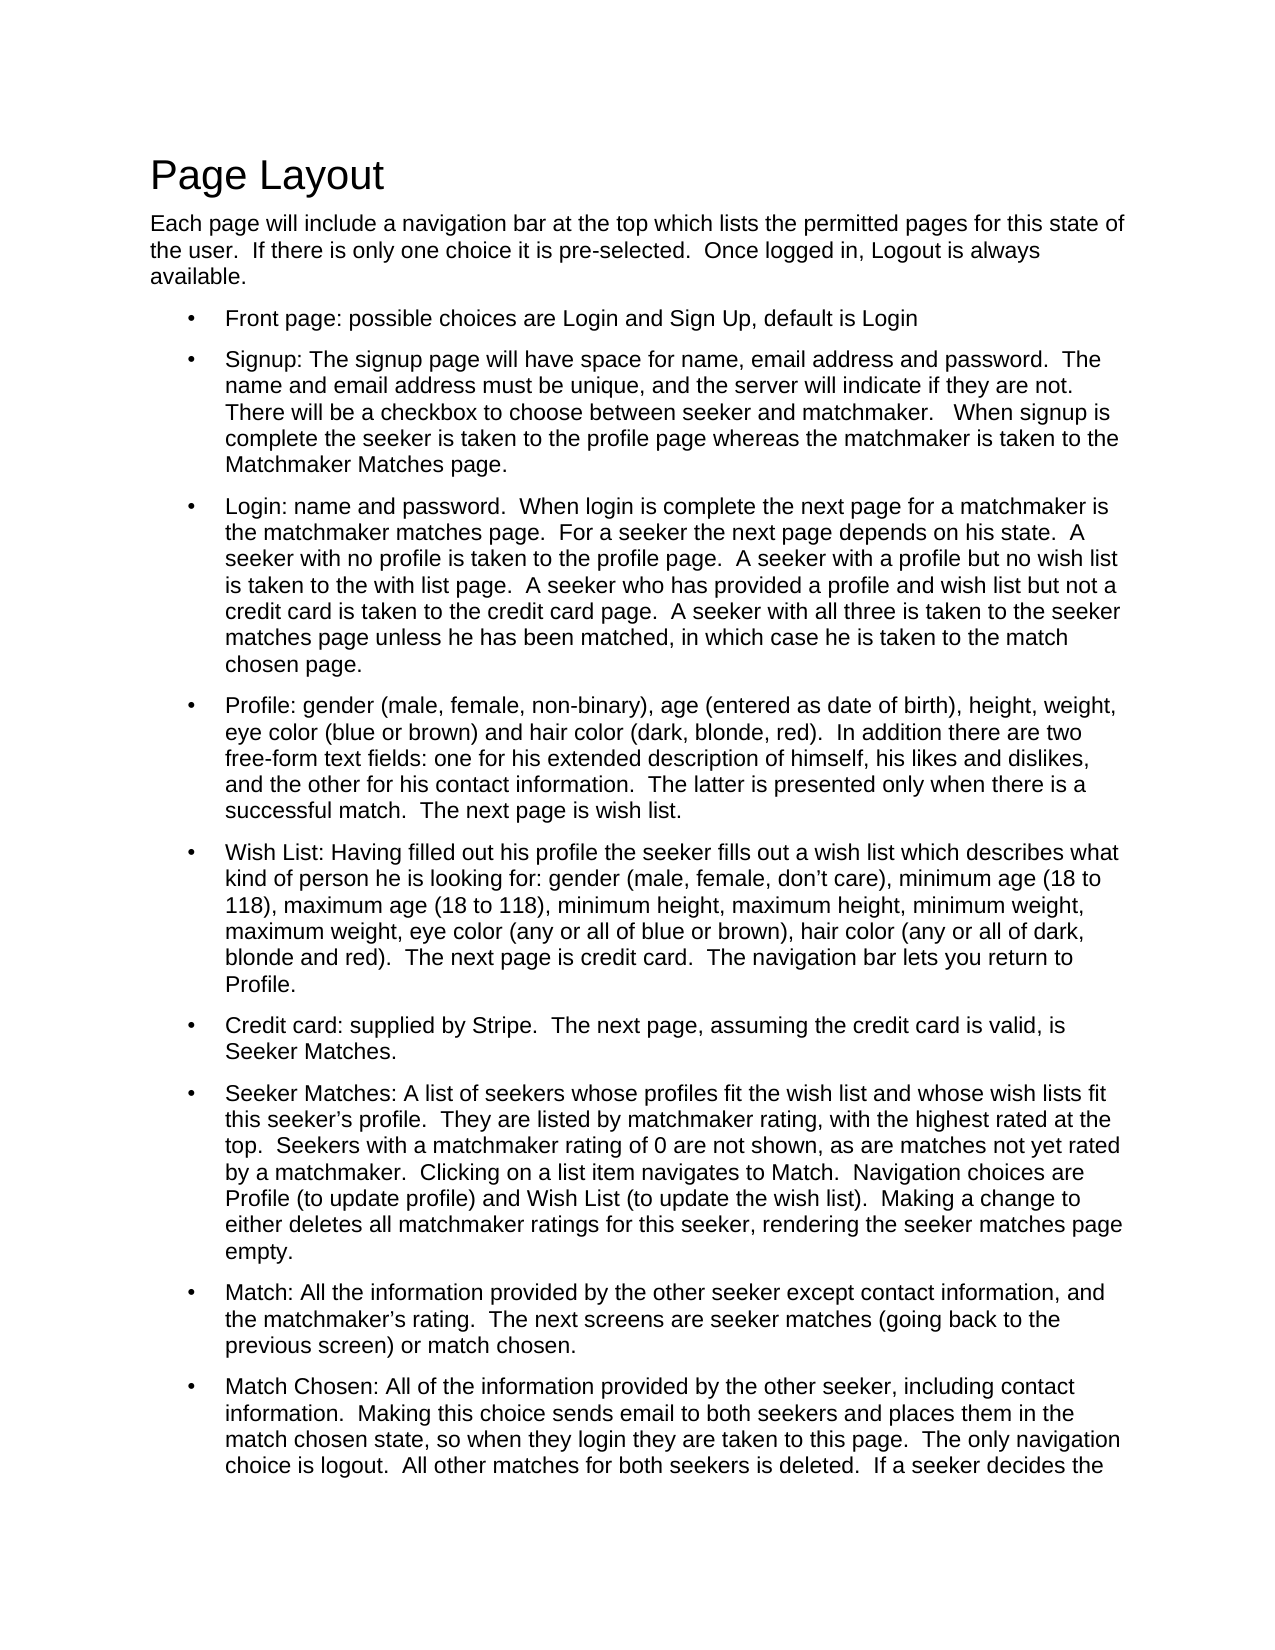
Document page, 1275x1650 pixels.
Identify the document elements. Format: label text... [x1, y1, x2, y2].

list Credit card: supplied by Stripe. The next page, assuming the credit card is valid, is Seeker Matches. [187, 1012, 1125, 1065]
list Signup: The signup page will have space for name, email address and password. The name and email address must be unique, and the server will indicate if they are not. There will be a checkbox to choose between seeker and matchmaker. When signup is complete the seeker is taken to the profile page whereas the matchmaker is taken to the Matchmaker Matches page. [187, 346, 1125, 478]
list Login: name and password. When login is complete the next page for a matchmaker is the matchmaker matches page. For a seeker the next page depends on his state. A seeker with no profile is taken to the profile page. A seeker with a profile but no wish list is taken to the with list page. A seeker who has provided a profile and wish list but not a credit card is taken to the credit card page. A seeker with all three is taken to the seeker matches page unless he has been matched, in which case he is taken to the match chosen page. [187, 493, 1125, 677]
list Wish List: Having filled out his profile the seeker fills out a wish list which describes what kind of person he is looking for: gender (male, female, don’t care), minimum age (18 to 118), maximum age (18 to 118), minimum height, maximum height, minimum weight, maximum weight, eye color (any or all of blue or brown), hair color (any or all of dark, blonde and red). The next page is credit card. The navigation bar lets you return to Profile. [187, 839, 1125, 997]
list Match: All the information provided by the other seeker except contact information, and the matchmaker’s rating. The next screens are seeker matches (going back to the previous screen) or match chosen. [187, 1279, 1125, 1358]
list Profile: gender (male, female, non-binary), age (entered as date of birth), height, weight, eye color (blue or brown) and hair color (dark, blonde, red). In addition there are two free-form text fields: one for his extended description of himself, his likes and dislikes, and the other for his contact information. The latter is presented only when there is a successful match. The next page is wish list. [187, 692, 1125, 824]
text Each page will include a navigation bar at the top which lists the permitted pages for this state of the user. If there is only one choice it is pre-selected. Once logged in, Logout is always available. [150, 210, 1125, 289]
list Seeker Matches: A list of seekers whose profiles fit the wish list and whose wish lists fit this seeker’s profile. They are listed by matchmaker rating, with the highest rated at the top. Seekers with a matchmaker rating of 0 are not shown, as are matches not yet rated by a matchmaker. Clicking on a list item navigates to Match. Navigation choices are Profile (to update profile) and Wish List (to update the wish list). Making a change to either deletes all matchmaker ratings for this seeker, rendering the seeker matches page empty. [187, 1080, 1125, 1264]
list Front page: possible choices are Login and Sign Up, default is Login [187, 304, 1125, 331]
subtitle Page Layout [150, 150, 1125, 198]
list Match Chosen: All of the information provided by the other seeker, including contact information. Making this choice sends email to both seekers and places them in the match chosen state, so when they login they are taken to this page. The only navigation choice is logout. All other matches for both seekers is deleted. If a seeker decides the [187, 1373, 1125, 1479]
